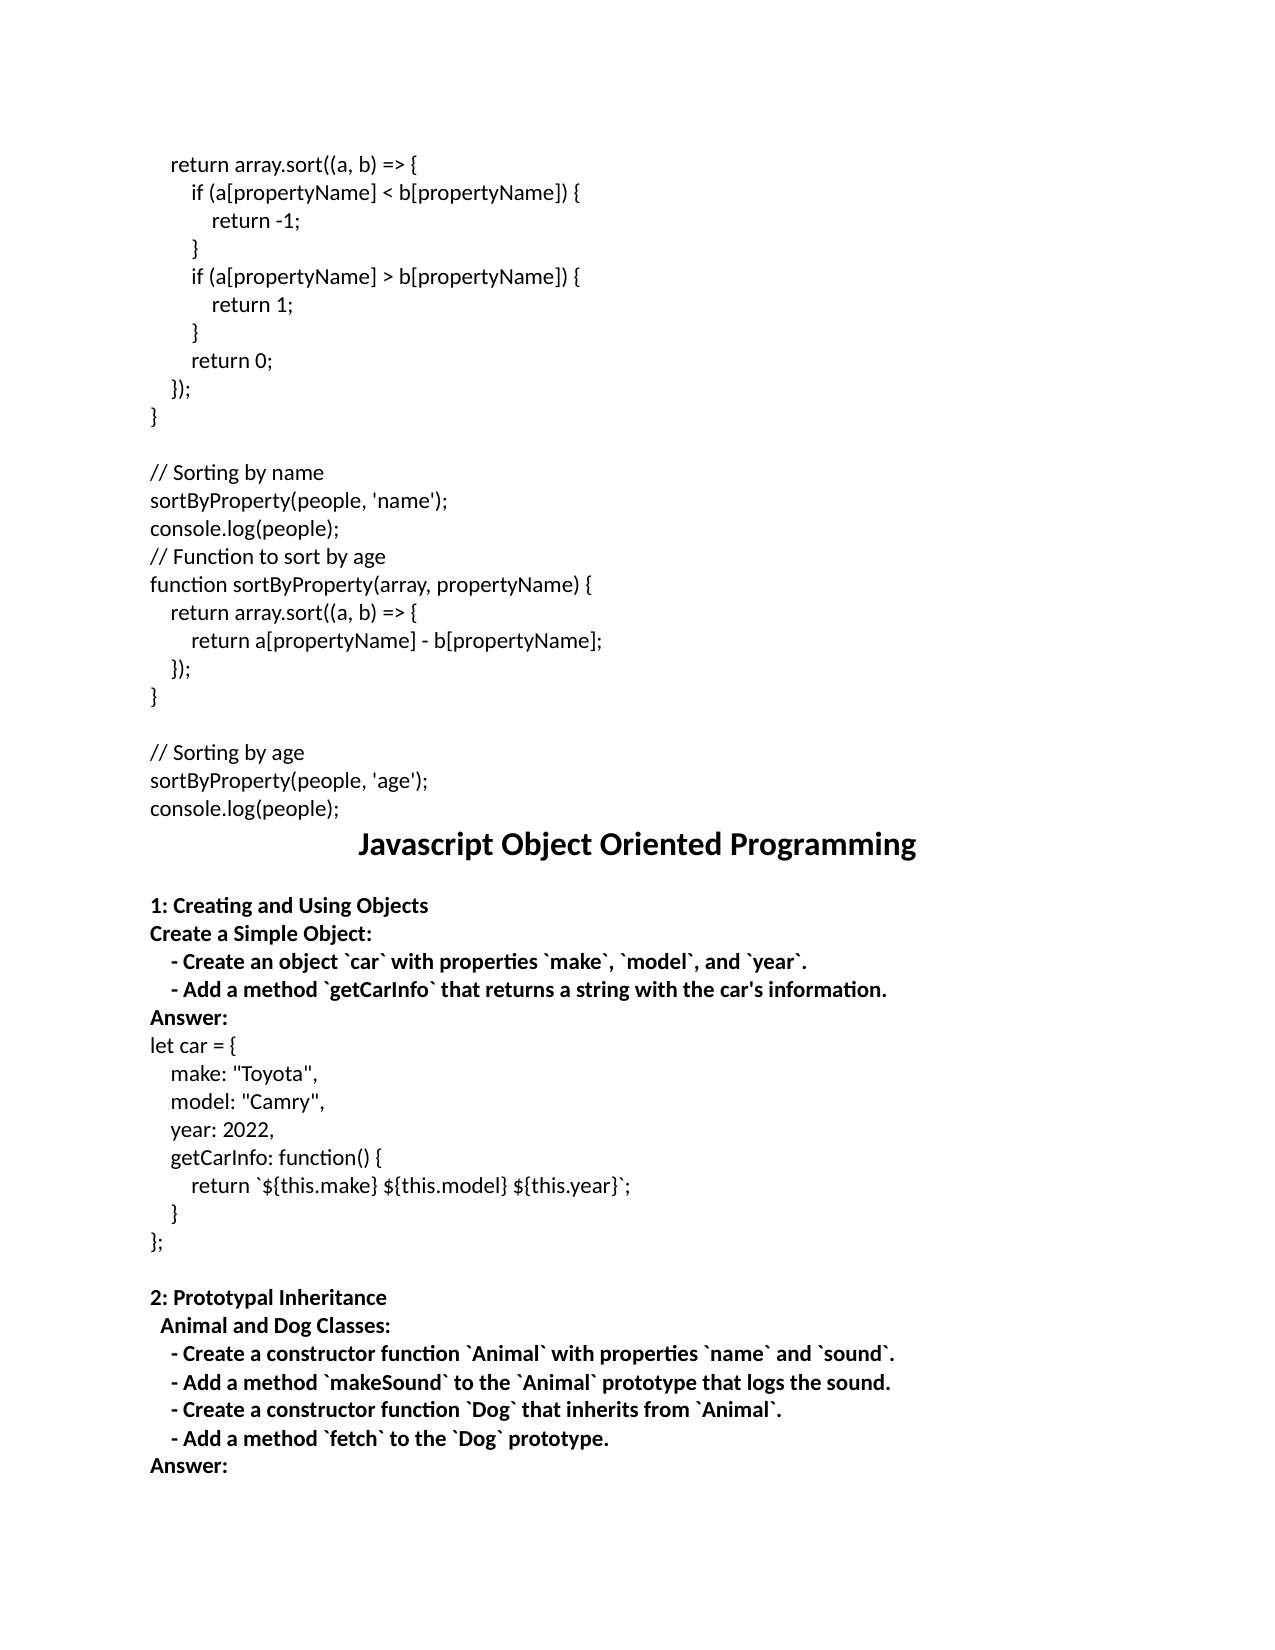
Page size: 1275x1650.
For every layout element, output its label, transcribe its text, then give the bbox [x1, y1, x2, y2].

text if (a[propertyName] > b[propertyName]) { [150, 262, 1125, 290]
text sortByProperty(people, 'name'); [150, 486, 1125, 514]
text - Add a method `makeSound` to the `Animal` prototype that logs the sound. [150, 1368, 1125, 1396]
text return array.sort((a, b) => { [150, 150, 1125, 178]
text console.log(people); [150, 514, 1125, 542]
text - Create a constructor function `Dog` that inherits from `Animal`. [150, 1396, 1125, 1424]
text if (a[propertyName] < b[propertyName]) { [150, 178, 1125, 206]
text 1: Creating and Using Objects [150, 891, 1125, 919]
text }; [150, 1227, 1125, 1256]
text } [150, 234, 1125, 262]
text function sortByProperty(array, propertyName) { [150, 570, 1125, 598]
text } [150, 1199, 1125, 1227]
text // Function to sort by age [150, 542, 1125, 570]
text } [150, 402, 1125, 430]
text model: "Camry", [150, 1087, 1125, 1115]
text - Create a constructor function `Animal` with properties `name` and `sound`. [150, 1339, 1125, 1368]
text Javascript Object Oriented Programming [150, 822, 1125, 863]
text Create a Simple Object: [150, 919, 1125, 947]
text getCarInfo: function() { [150, 1143, 1125, 1171]
text return `${this.make} ${this.model} ${this.year}`; [150, 1171, 1125, 1199]
text 2: Prototypal Inheritance [150, 1283, 1125, 1312]
text year: 2022, [150, 1115, 1125, 1143]
text - Create an object `car` with properties `make`, `model`, and `year`. [150, 947, 1125, 975]
text } [150, 318, 1125, 346]
text sortByProperty(people, 'age'); [150, 766, 1125, 794]
text Answer: [150, 1452, 1125, 1480]
text return 1; [150, 290, 1125, 318]
text - Add a method `getCarInfo` that returns a string with the car's information. [150, 975, 1125, 1003]
text Animal and Dog Classes: [150, 1312, 1125, 1339]
text let car = { [150, 1031, 1125, 1059]
text // Sorting by age [150, 738, 1125, 766]
text Answer: [150, 1003, 1125, 1031]
text console.log(people); [150, 794, 1125, 822]
text return -1; [150, 206, 1125, 234]
text }); [150, 654, 1125, 682]
text - Add a method `fetch` to the `Dog` prototype. [150, 1424, 1125, 1452]
text return a[propertyName] - b[propertyName]; [150, 626, 1125, 654]
text return 0; [150, 346, 1125, 374]
text } [150, 682, 1125, 710]
text return array.sort((a, b) => { [150, 598, 1125, 626]
text }); [150, 374, 1125, 402]
text make: "Toyota", [150, 1059, 1125, 1087]
text // Sorting by name [150, 458, 1125, 486]
